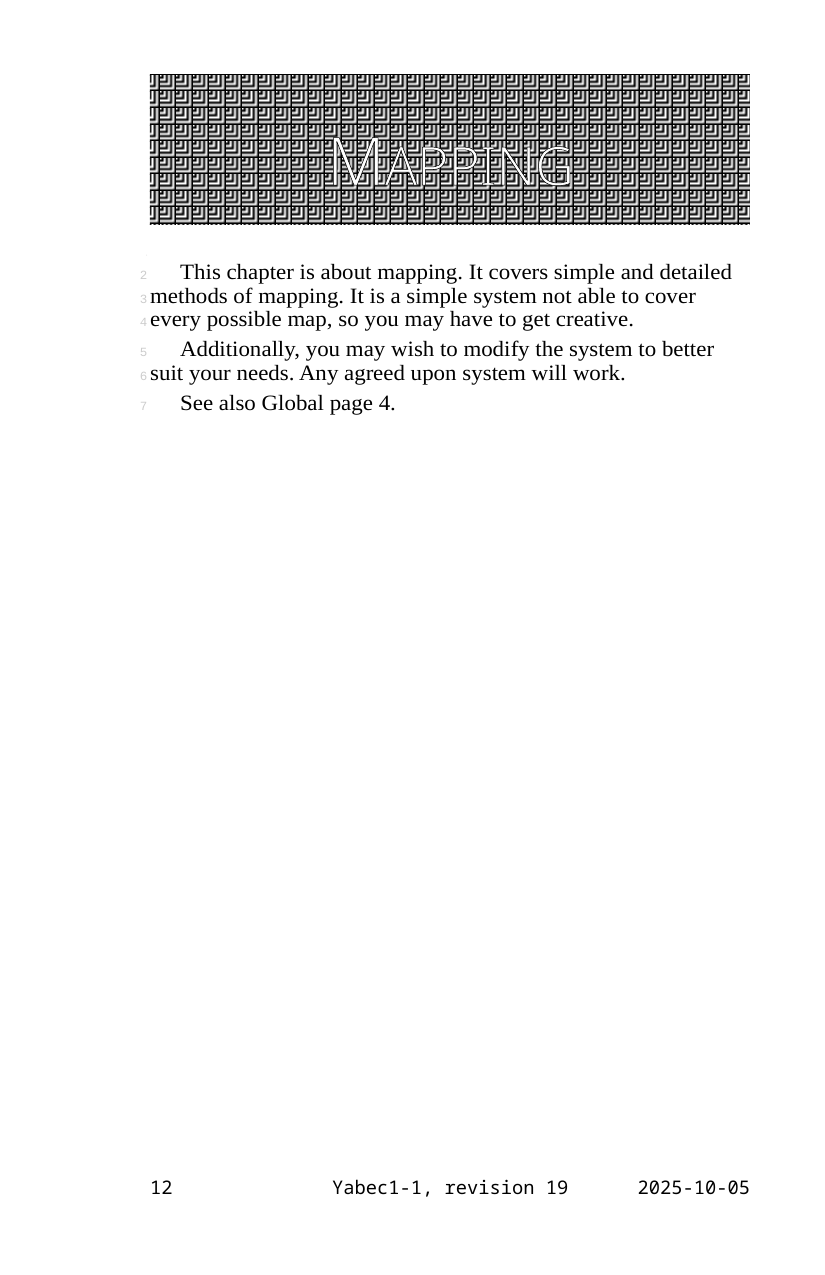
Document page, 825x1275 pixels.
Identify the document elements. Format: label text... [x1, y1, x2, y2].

text Additionally, you may wish to modify the system to better suit your needs. Any agreed upon system will work. [150, 338, 750, 385]
picture [149, 74, 750, 225]
text This chapter is about mapping. It covers simple and detailed methods of mapping. It is a simple system not able to cover every possible map, so you may have to get creative. [150, 260, 750, 332]
text See also Global page 4. [150, 391, 750, 415]
